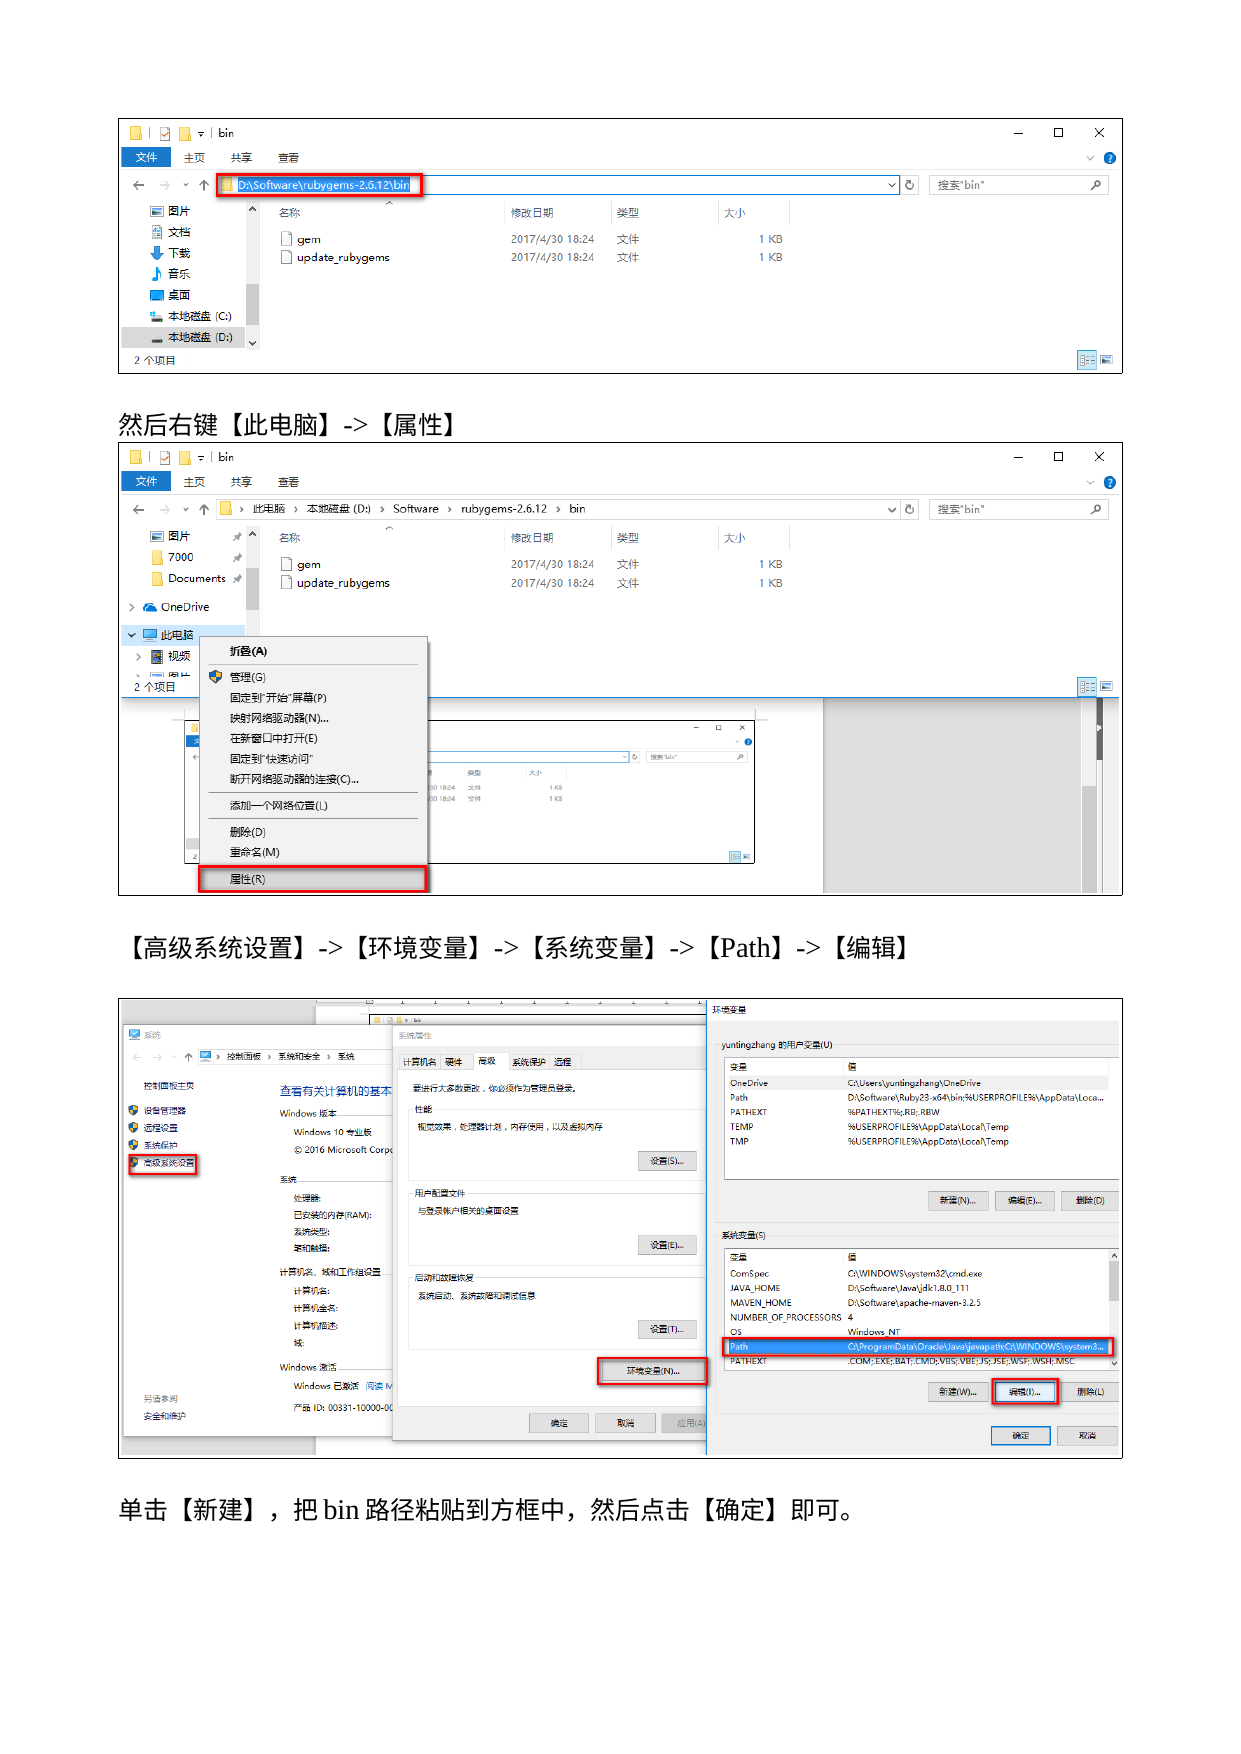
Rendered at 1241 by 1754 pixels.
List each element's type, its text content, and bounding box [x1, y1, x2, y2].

picture [121, 1000, 1119, 1455]
text 【高级系统设置】->【环境变量】->【系统变量】->【Path】->【编辑】 [118, 928, 1122, 964]
picture [121, 444, 1119, 893]
text 单击【新建】，把bin路径粘贴到方框中，然后点击【确定】即可。 [118, 1491, 1122, 1527]
text 然后右键【此电脑】->【属性】 [118, 406, 1122, 442]
picture [121, 121, 1119, 370]
